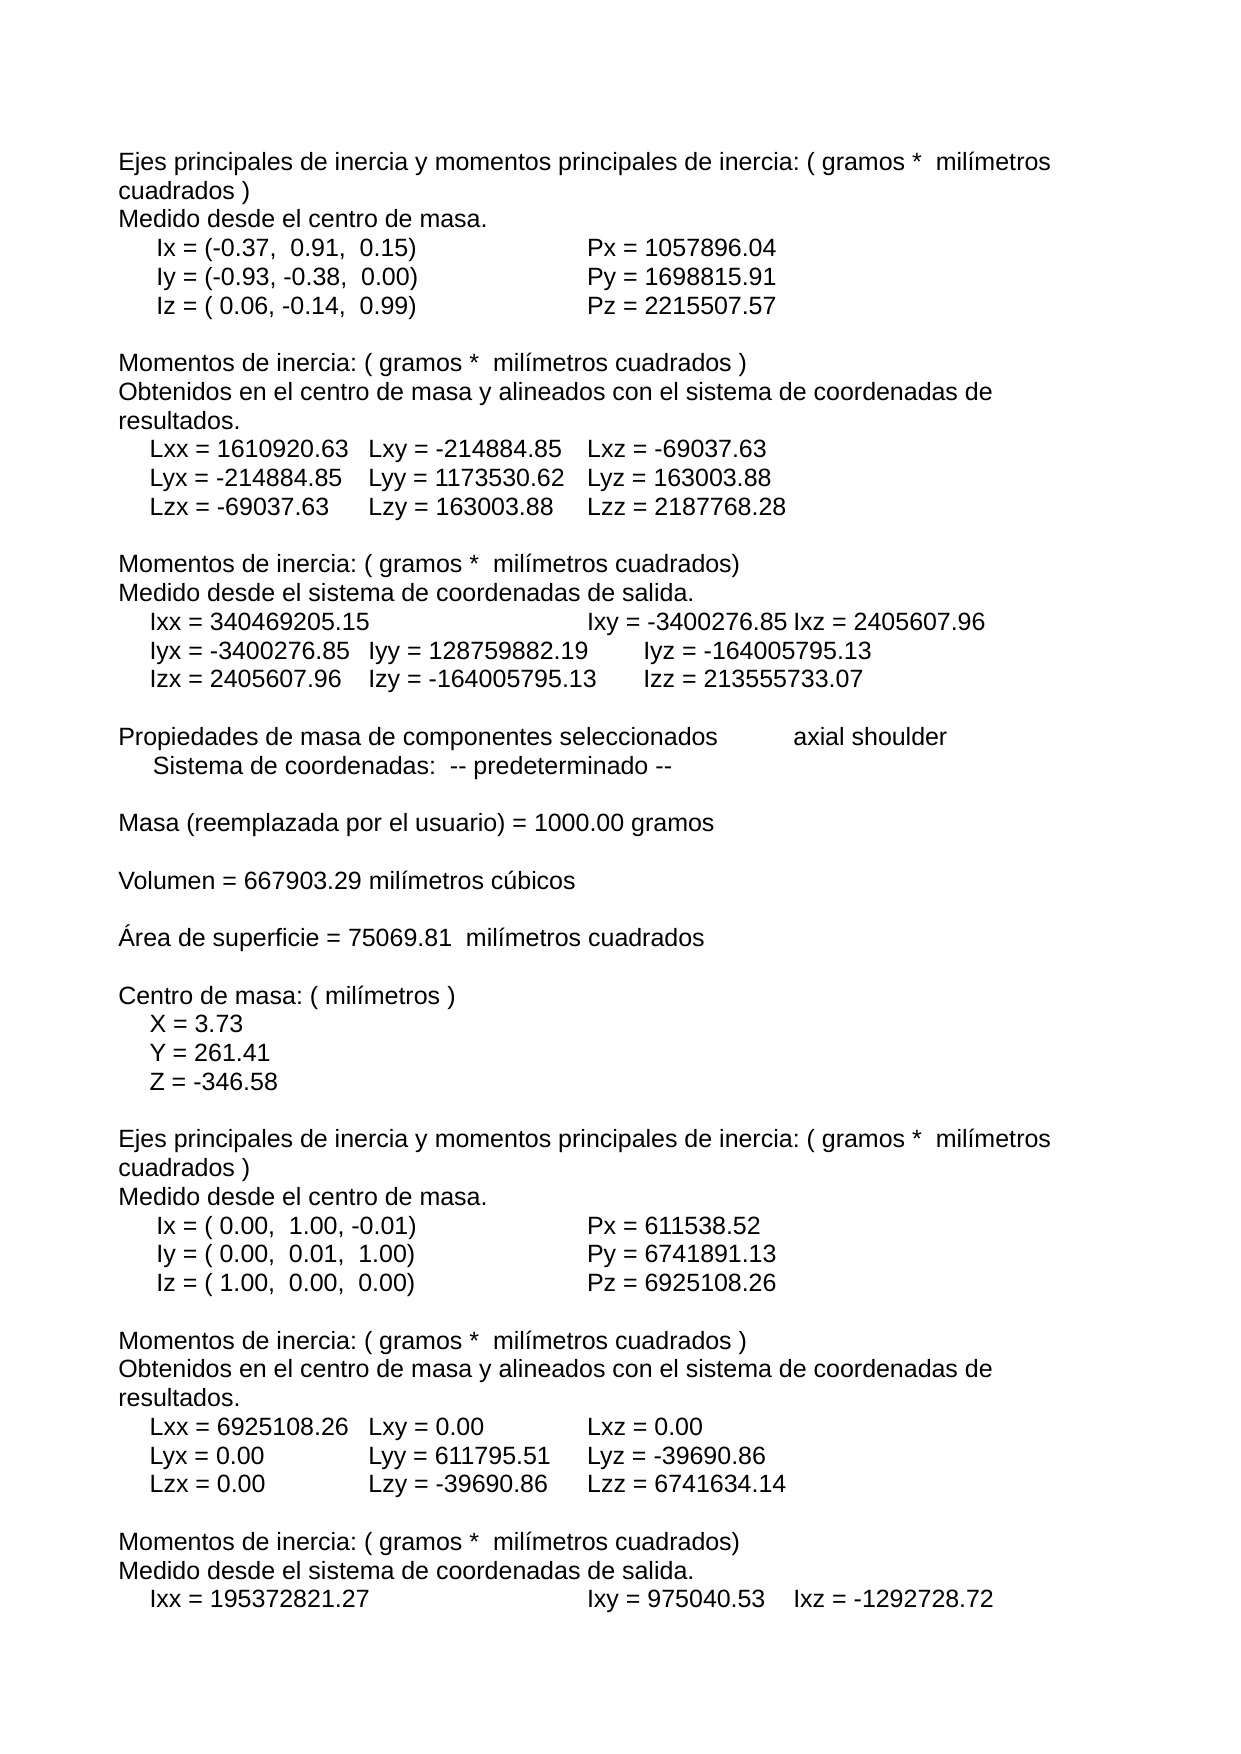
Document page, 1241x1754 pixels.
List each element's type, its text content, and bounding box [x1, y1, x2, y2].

text Obtenidos en el centro de masa y alineados con el sistema de coordenadas de resultados. [118, 1354, 1122, 1412]
text Y = 261.41 [118, 1038, 1122, 1067]
text Medido desde el sistema de coordenadas de salida. [118, 1556, 1122, 1584]
text Lyx = 0.00 Lyy = 611795.51 Lyz = -39690.86 [118, 1441, 1122, 1469]
text Área de superficie = 75069.81 milímetros cuadrados [118, 923, 1122, 952]
text Momentos de inercia: ( gramos * milímetros cuadrados ) [118, 1326, 1122, 1354]
text Ejes principales de inercia y momentos principales de inercia: ( gramos * milímetros cuadrados ) [118, 1124, 1122, 1182]
text Medido desde el centro de masa. [118, 204, 1122, 233]
text Lyx = -214884.85 Lyy = 1173530.62 Lyz = 163003.88 [118, 463, 1122, 492]
text Momentos de inercia: ( gramos * milímetros cuadrados) [118, 1527, 1122, 1556]
text Lxx = 1610920.63 Lxy = -214884.85 Lxz = -69037.63 [118, 434, 1122, 463]
text Medido desde el sistema de coordenadas de salida. [118, 578, 1122, 607]
text X = 3.73 [118, 1009, 1122, 1038]
text Iy = ( 0.00, 0.01, 1.00) Py = 6741891.13 [118, 1239, 1122, 1268]
text Obtenidos en el centro de masa y alineados con el sistema de coordenadas de resultados. [118, 377, 1122, 434]
text Centro de masa: ( milímetros ) [118, 981, 1122, 1009]
text Lzx = 0.00 Lzy = -39690.86 Lzz = 6741634.14 [118, 1469, 1122, 1498]
text Lxx = 6925108.26 Lxy = 0.00 Lxz = 0.00 [118, 1412, 1122, 1441]
text Ixx = 340469205.15 Ixy = -3400276.85 Ixz = 2405607.96 [118, 607, 1122, 636]
text Iz = ( 1.00, 0.00, 0.00) Pz = 6925108.26 [118, 1268, 1122, 1297]
text Momentos de inercia: ( gramos * milímetros cuadrados ) [118, 348, 1122, 377]
text Iyx = -3400276.85 Iyy = 128759882.19 Iyz = -164005795.13 [118, 636, 1122, 664]
text Masa (reemplazada por el usuario) = 1000.00 gramos [118, 808, 1122, 837]
text Volumen = 667903.29 milímetros cúbicos [118, 866, 1122, 894]
text Iy = (-0.93, -0.38, 0.00) Py = 1698815.91 [118, 262, 1122, 291]
text Sistema de coordenadas: -- predeterminado -- [118, 751, 1122, 779]
text Medido desde el centro de masa. [118, 1182, 1122, 1211]
text Ix = ( 0.00, 1.00, -0.01) Px = 611538.52 [118, 1211, 1122, 1239]
text Izx = 2405607.96 Izy = -164005795.13 Izz = 213555733.07 [118, 664, 1122, 693]
text Lzx = -69037.63 Lzy = 163003.88 Lzz = 2187768.28 [118, 492, 1122, 521]
text Momentos de inercia: ( gramos * milímetros cuadrados) [118, 549, 1122, 578]
text Ejes principales de inercia y momentos principales de inercia: ( gramos * milímetros cuadrados ) [118, 147, 1122, 204]
text Ixx = 195372821.27 Ixy = 975040.53 Ixz = -1292728.72 [118, 1584, 1122, 1613]
text Z = -346.58 [118, 1067, 1122, 1096]
text Ix = (-0.37, 0.91, 0.15) Px = 1057896.04 [118, 233, 1122, 262]
text Iz = ( 0.06, -0.14, 0.99) Pz = 2215507.57 [118, 291, 1122, 319]
text Propiedades de masa de componentes seleccionados axial shoulder [118, 722, 1122, 751]
